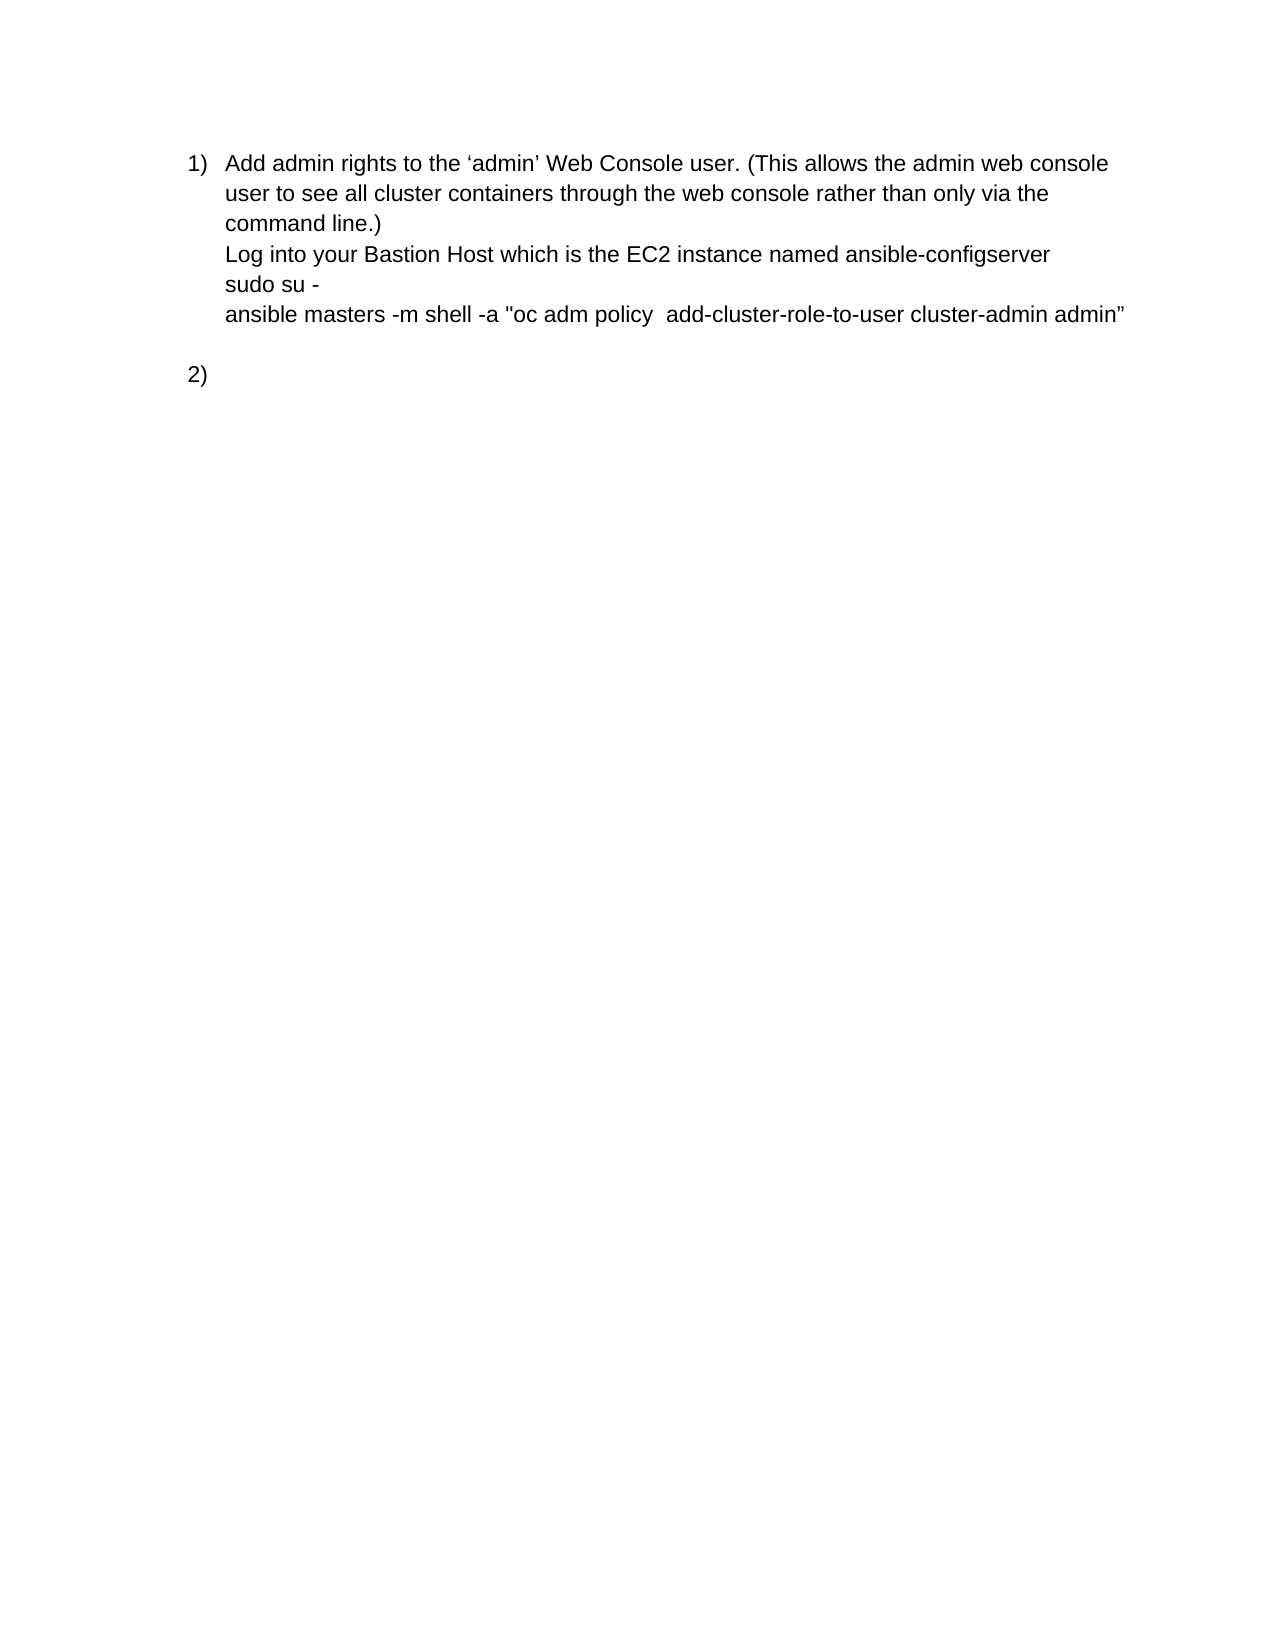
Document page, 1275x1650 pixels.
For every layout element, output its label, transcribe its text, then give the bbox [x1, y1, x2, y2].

list Add admin rights to the ‘admin’ Web Console user. (This allows the admin web console user to see all cluster containers through the web console rather than only via the command line.) Log into your Bastion Host which is the EC2 instance named ansible-configserver sudo su - ansible masters -m shell -a "oc adm policy add-cluster-role-to-user cluster-admin admin” [187, 150, 1125, 358]
